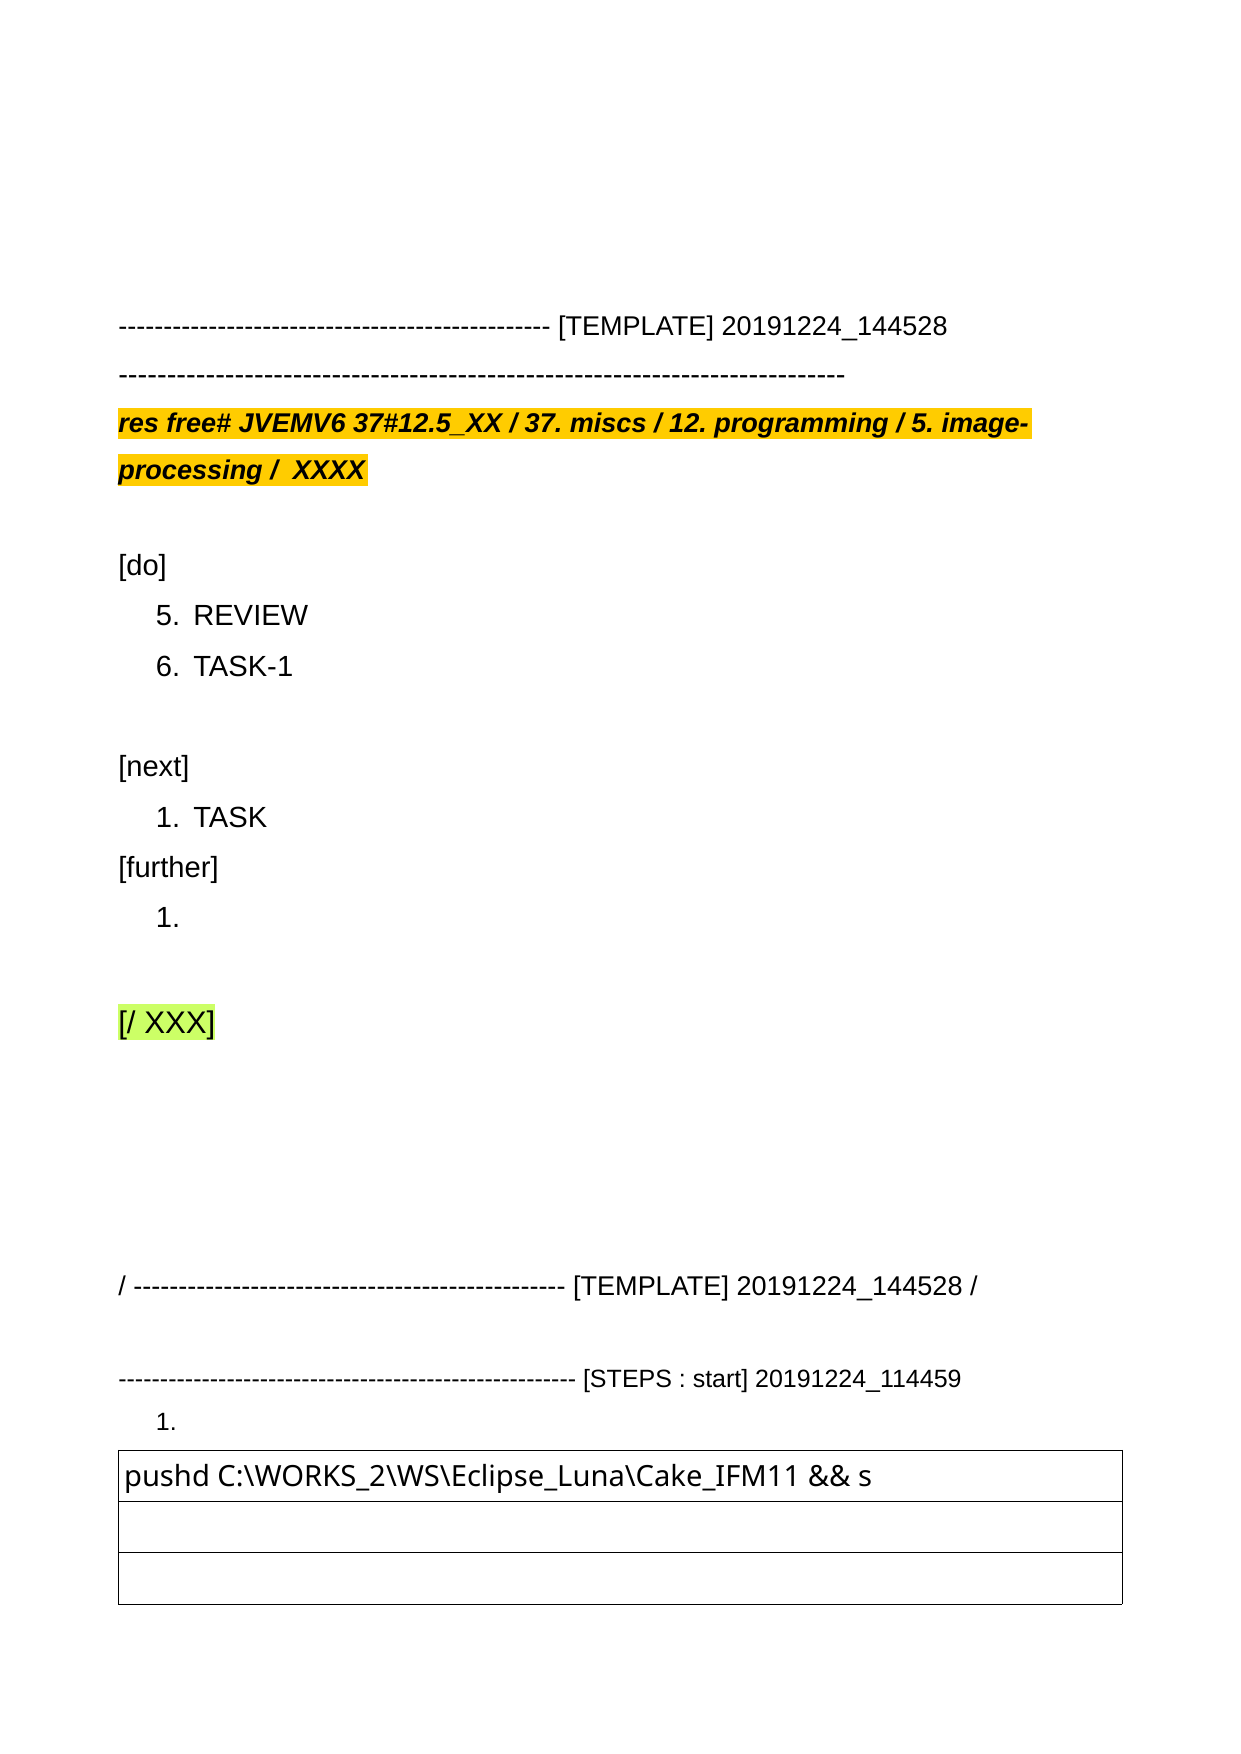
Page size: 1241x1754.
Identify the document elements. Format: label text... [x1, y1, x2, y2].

text / ------------------------------------------------ [TEMPLATE] 20191224_144528 / [118, 1270, 1122, 1301]
table_header pushd C:\WORKS_2\WS\Eclipse_Luna\Cake_IFM11 && s [119, 1451, 1122, 1501]
list TASK [156, 799, 1122, 833]
table_cell [119, 1553, 1122, 1603]
text res free# JVEMV6 37#12.5_XX / 37. miscs / 12. programming / 5. image-processing / XXXX [118, 407, 1122, 486]
table_cell [119, 1502, 1122, 1552]
text [do] [118, 548, 1122, 582]
text ------------------------------------------------ [TEMPLATE] 20191224_144528 [118, 310, 1122, 341]
text ------------------------------------------------------- [STEPS : start] 20191224_114459 [118, 1363, 1122, 1392]
list REVIEW [156, 598, 1122, 632]
text --------------------------------------------------------------------------- [118, 357, 1122, 391]
text [/ XXX] [118, 951, 1122, 1040]
text [further] [118, 850, 1122, 883]
list TASK-1 [156, 649, 1122, 682]
text [next] [118, 749, 1122, 783]
